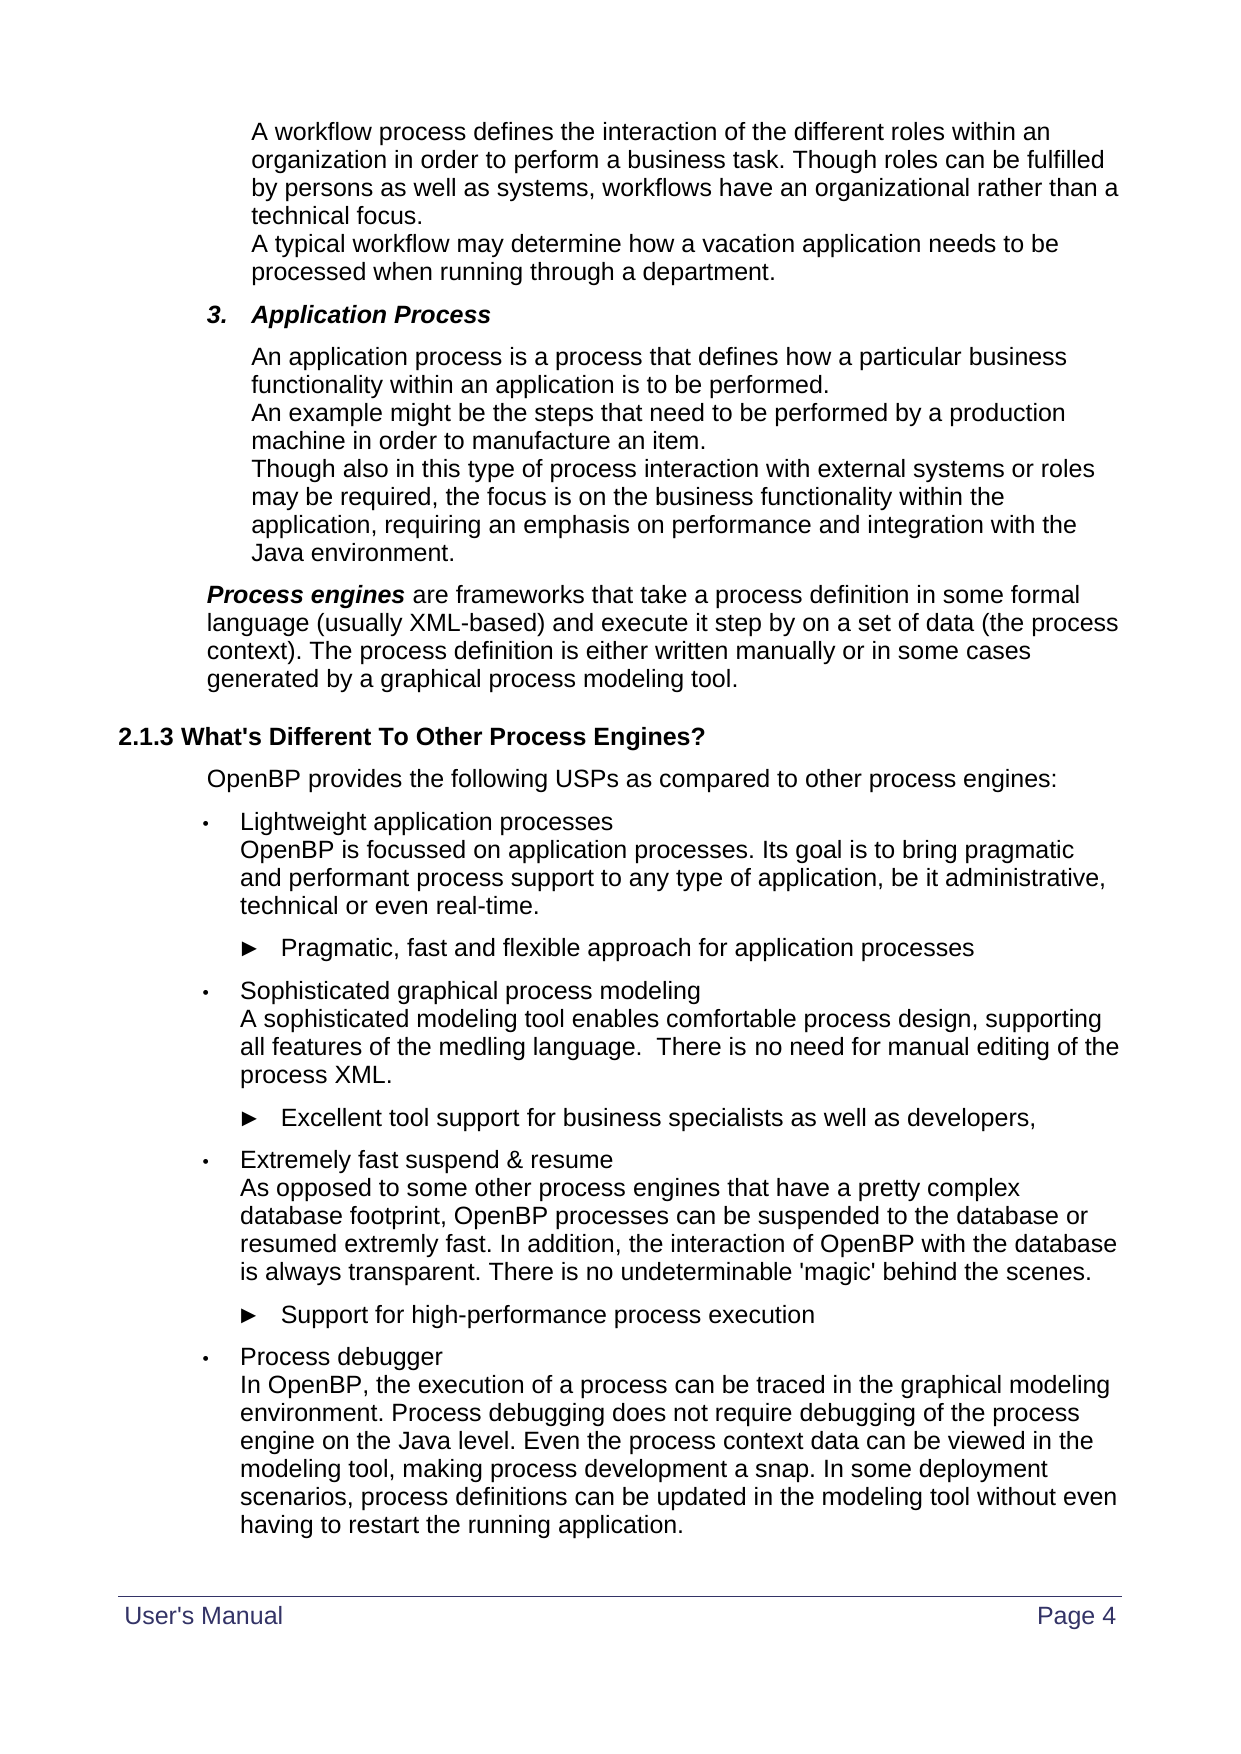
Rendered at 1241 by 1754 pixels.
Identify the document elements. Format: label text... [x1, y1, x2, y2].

text A workflow process defines the interaction of the different roles within an organization in order to perform a business task. Though roles can be fulfilled by persons as well as systems, workflows have an organizational rather than a technical focus. A typical workflow may determine how a vacation application needs to be processed when running through a department. [251, 118, 1122, 286]
text An application process is a process that defines how a particular business functionality within an application is to be performed. An example might be the steps that need to be performed by a production machine in order to manufacture an item. Though also in this type of process interaction with external systems or roles may be required, the focus is on the business functionality within the application, requiring an emphasis on performance and integration with the Java environment. [251, 343, 1122, 566]
subtitle What's Different To Other Process Engines? [118, 722, 1122, 750]
list Lightweight application processes OpenBP is focussed on application processes. Its goal is to bring pragmatic and performant process support to any type of application, be it administrative, technical or even real-time. [202, 808, 1122, 919]
text ► Excellent tool support for business specialists as well as developers, [237, 1103, 1122, 1131]
list Extremely fast suspend & resume As opposed to some other process engines that have a pretty complex database footprint, OpenBP processes can be suspended to the database or resumed extremly fast. In addition, the interaction of OpenBP with the database is always transparent. There is no undeterminable 'magic' behind the scenes. [202, 1146, 1122, 1286]
text Process engines are frameworks that take a process definition in some formal language (usually XML-based) and execute it step by on a set of data (the process context). The process definition is either written manually or in some cases generated by a graphical process modeling tool. [207, 581, 1122, 693]
text OpenBP provides the following USPs as compared to other process engines: [207, 765, 1122, 793]
list Sophisticated graphical process modeling A sophisticated modeling tool enables comfortable process design, supporting all features of the medling language. There is no need for manual editing of the process XML. [202, 977, 1122, 1089]
text ► Support for high-performance process execution [236, 1301, 1122, 1328]
text ► Pragmatic, fast and flexible approach for application processes [237, 934, 1122, 962]
list Process debugger In OpenBP, the execution of a process can be traced in the graphical modeling environment. Process debugging does not require debugging of the process engine on the Java level. Even the process context data can be viewed in the modeling tool, making process development a snap. In some deployment scenarios, process definitions can be updated in the modeling tool without even having to restart the running application. [202, 1343, 1122, 1539]
list Application Process [207, 300, 1122, 328]
